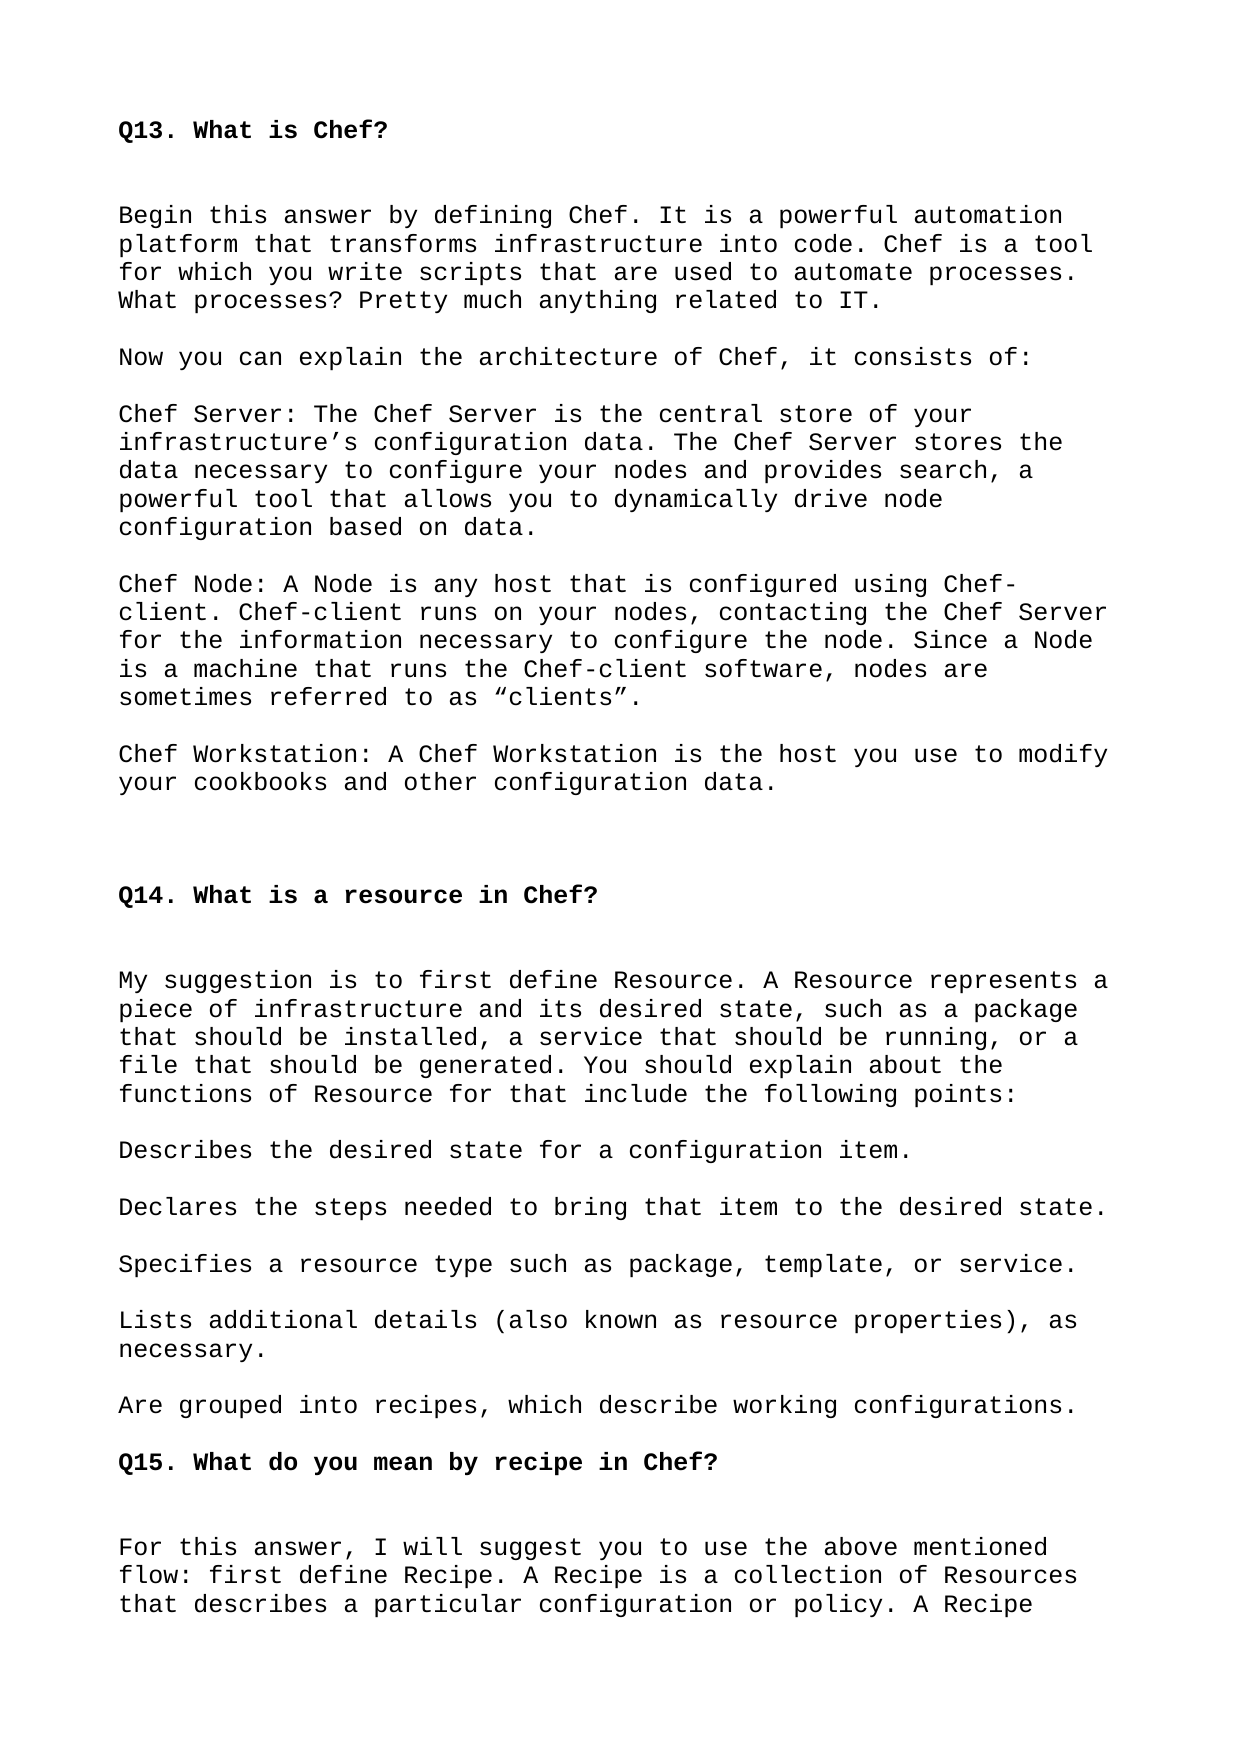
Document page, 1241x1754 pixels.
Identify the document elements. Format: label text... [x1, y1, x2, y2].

text Specifies a resource type such as package, template, or service. [118, 1251, 1122, 1280]
text Chef Server: The Chef Server is the central store of your infrastructure’s configuration data. The Chef Server stores the data necessary to configure your nodes and provides search, a powerful tool that allows you to dynamically drive node configuration based on data. [118, 401, 1122, 543]
text Begin this answer by defining Chef. It is a powerful automation platform that transforms infrastructure into code. Chef is a tool for which you write scripts that are used to automate processes. What processes? Pretty much anything related to IT. [118, 203, 1122, 316]
text Chef Node: A Node is any host that is configured using Chef-client. Chef-client runs on your nodes, contacting the Chef Server for the information necessary to configure the node. Since a Node is a machine that runs the Chef-client software, nodes are sometimes referred to as “clients”. [118, 571, 1122, 713]
text Now you can explain the architecture of Chef, it consists of: [118, 345, 1122, 373]
text Q13. What is Chef? [118, 118, 1122, 146]
text My suggestion is to first define Resource. A Resource represents a piece of infrastructure and its desired state, such as a package that should be installed, a service that should be running, or a file that should be generated. You should explain about the functions of Resource for that include the following points: [118, 968, 1122, 1110]
text Lists additional details (also known as resource properties), as necessary. [118, 1308, 1122, 1365]
text Declares the steps needed to bring that item to the desired state. [118, 1195, 1122, 1223]
text For this answer, I will suggest you to use the above mentioned flow: first define Recipe. A Recipe is a collection of Resources that describes a particular configuration or policy. A Recipe [118, 1535, 1122, 1620]
text Chef Workstation: A Chef Workstation is the host you use to modify your cookbooks and other configuration data. [118, 741, 1122, 798]
text Q15. What do you mean by recipe in Chef? [118, 1450, 1122, 1478]
text Are grouped into recipes, which describe working configurations. [118, 1393, 1122, 1421]
text Q14. What is a resource in Chef? [118, 883, 1122, 911]
text Describes the desired state for a configuration item. [118, 1138, 1122, 1166]
